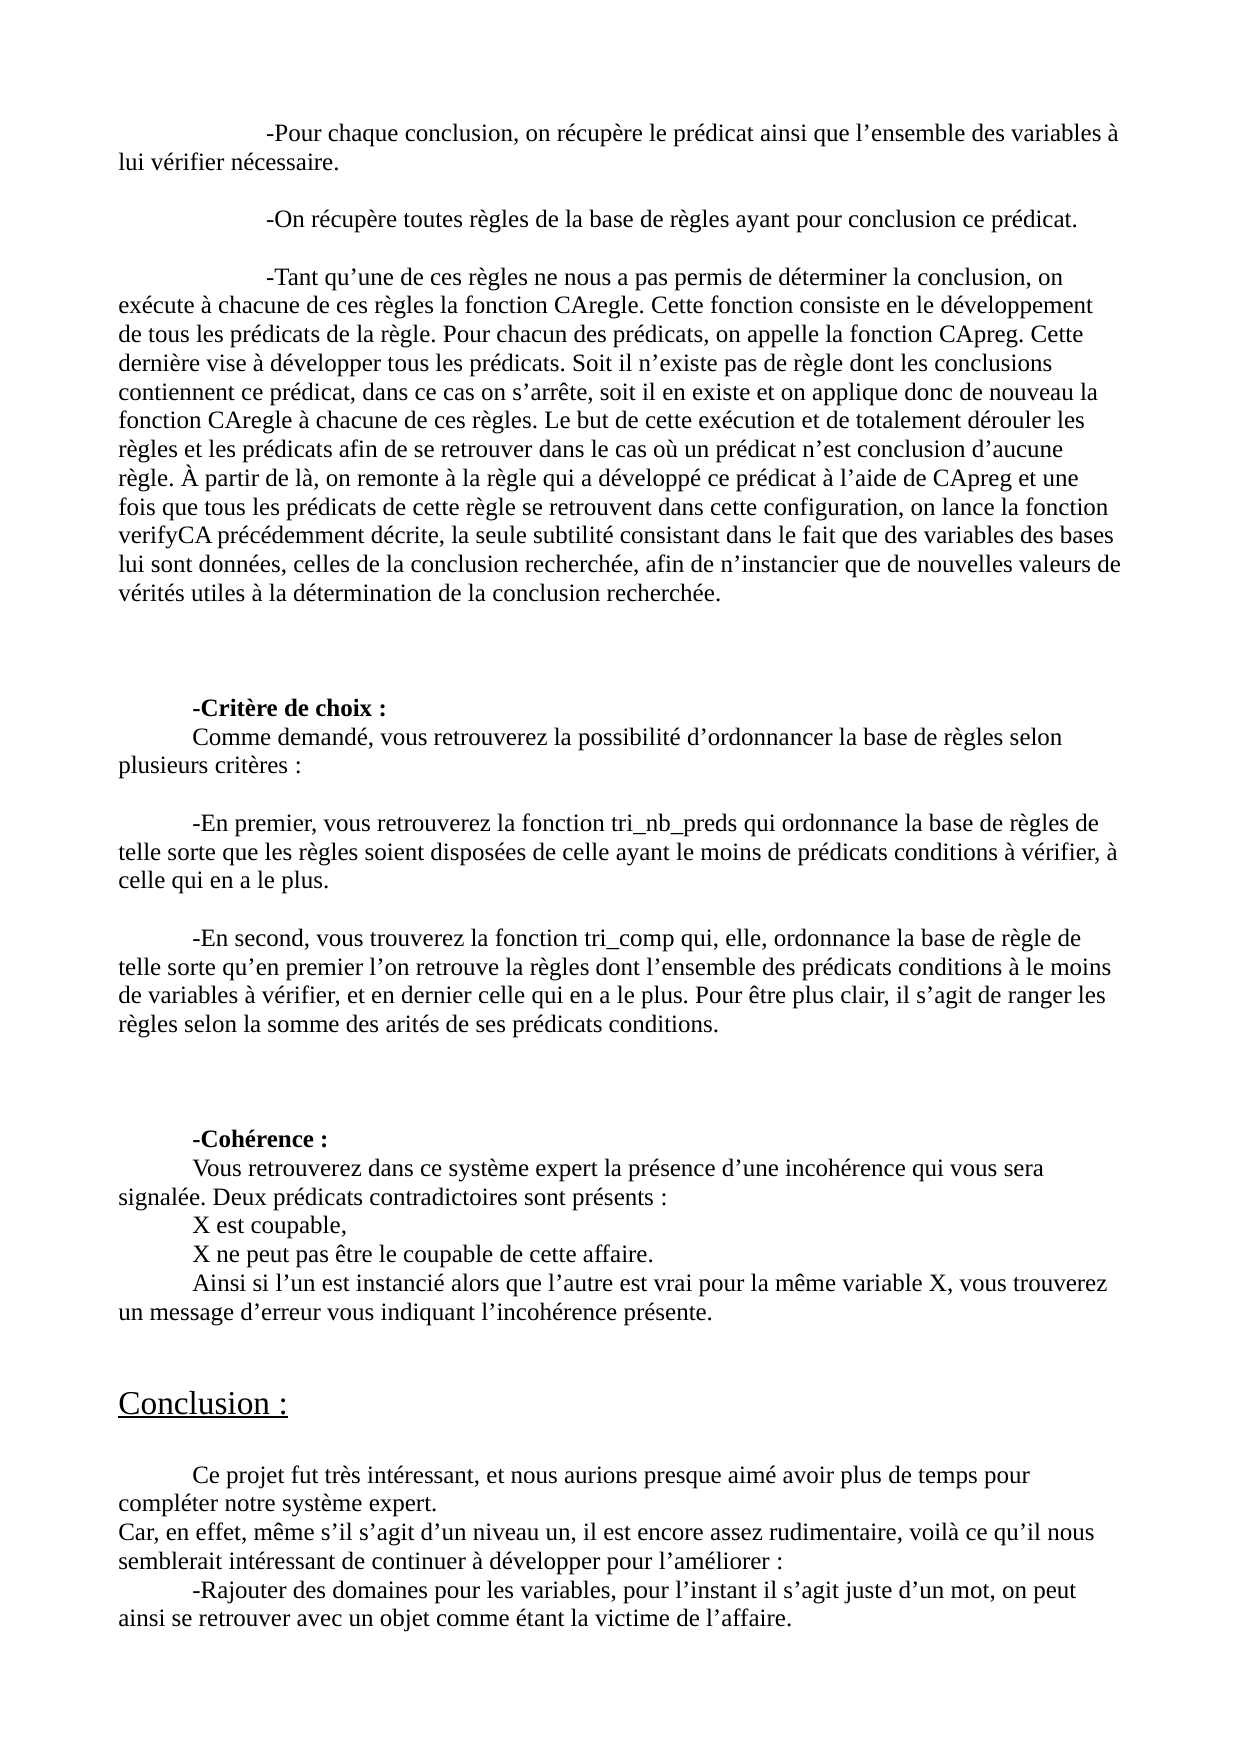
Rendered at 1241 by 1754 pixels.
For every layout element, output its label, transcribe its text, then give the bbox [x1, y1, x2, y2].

text -Cohérence : [118, 1124, 1122, 1153]
text Vous retrouverez dans ce système expert la présence d’une incohérence qui vous sera signalée. Deux prédicats contradictoires sont présents : [118, 1153, 1122, 1211]
text -En second, vous trouverez la fonction tri_comp qui, elle, ordonnance la base de règle de telle sorte qu’en premier l’on retrouve la règles dont l’ensemble des prédicats conditions à le moins de variables à vérifier, et en dernier celle qui en a le plus. Pour être plus clair, il s’agit de ranger les règles selon la somme des arités de ses prédicats conditions. [118, 923, 1122, 1038]
text Ce projet fut très intéressant, et nous aurions presque aimé avoir plus de temps pour compléter notre système expert. [118, 1460, 1122, 1517]
text Conclusion : [118, 1383, 1122, 1421]
text -Critère de choix : [118, 693, 1122, 722]
text Comme demandé, vous retrouverez la possibilité d’ordonnancer la base de règles selon plusieurs critères : [118, 722, 1122, 779]
text -Pour chaque conclusion, on récupère le prédicat ainsi que l’ensemble des variables à lui vérifier nécessaire. [118, 118, 1122, 176]
text -Tant qu’une de ces règles ne nous a pas permis de déterminer la conclusion, on exécute à chacune de ces règles la fonction CAregle. Cette fonction consiste en le développement de tous les prédicats de la règle. Pour chacun des prédicats, on appelle la fonction CApreg. Cette dernière vise à développer tous les prédicats. Soit il n’existe pas de règle dont les conclusions contiennent ce prédicat, dans ce cas on s’arrête, soit il en existe et on applique donc de nouveau la fonction CAregle à chacune de ces règles. Le but de cette exécution et de totalement dérouler les règles et les prédicats afin de se retrouver dans le cas où un prédicat n’est conclusion d’aucune règle. À partir de là, on remonte à la règle qui a développé ce prédicat à l’aide de CApreg et une fois que tous les prédicats de cette règle se retrouvent dans cette configuration, on lance la fonction verifyCA précédemment décrite, la seule subtilité consistant dans le fait que des variables des bases lui sont données, celles de la conclusion recherchée, afin de n’instancier que de nouvelles valeurs de vérités utiles à la détermination de la conclusion recherchée. [118, 262, 1122, 607]
text Ainsi si l’un est instancié alors que l’autre est vrai pour la même variable X, vous trouverez un message d’erreur vous indiquant l’incohérence présente. [118, 1268, 1122, 1326]
text -En premier, vous retrouverez la fonction tri_nb_preds qui ordonnance la base de règles de telle sorte que les règles soient disposées de celle ayant le moins de prédicats conditions à vérifier, à celle qui en a le plus. [118, 808, 1122, 894]
text Car, en effet, même s’il s’agit d’un niveau un, il est encore assez rudimentaire, voilà ce qu’il nous semblerait intéressant de continuer à développer pour l’améliorer : [118, 1517, 1122, 1575]
text -Rajouter des domaines pour les variables, pour l’instant il s’agit juste d’un mot, on peut ainsi se retrouver avec un objet comme étant la victime de l’affaire. [118, 1575, 1122, 1632]
text -On récupère toutes règles de la base de règles ayant pour conclusion ce prédicat. [118, 204, 1122, 233]
text X est coupable, [118, 1211, 1122, 1239]
text X ne peut pas être le coupable de cette affaire. [118, 1239, 1122, 1268]
